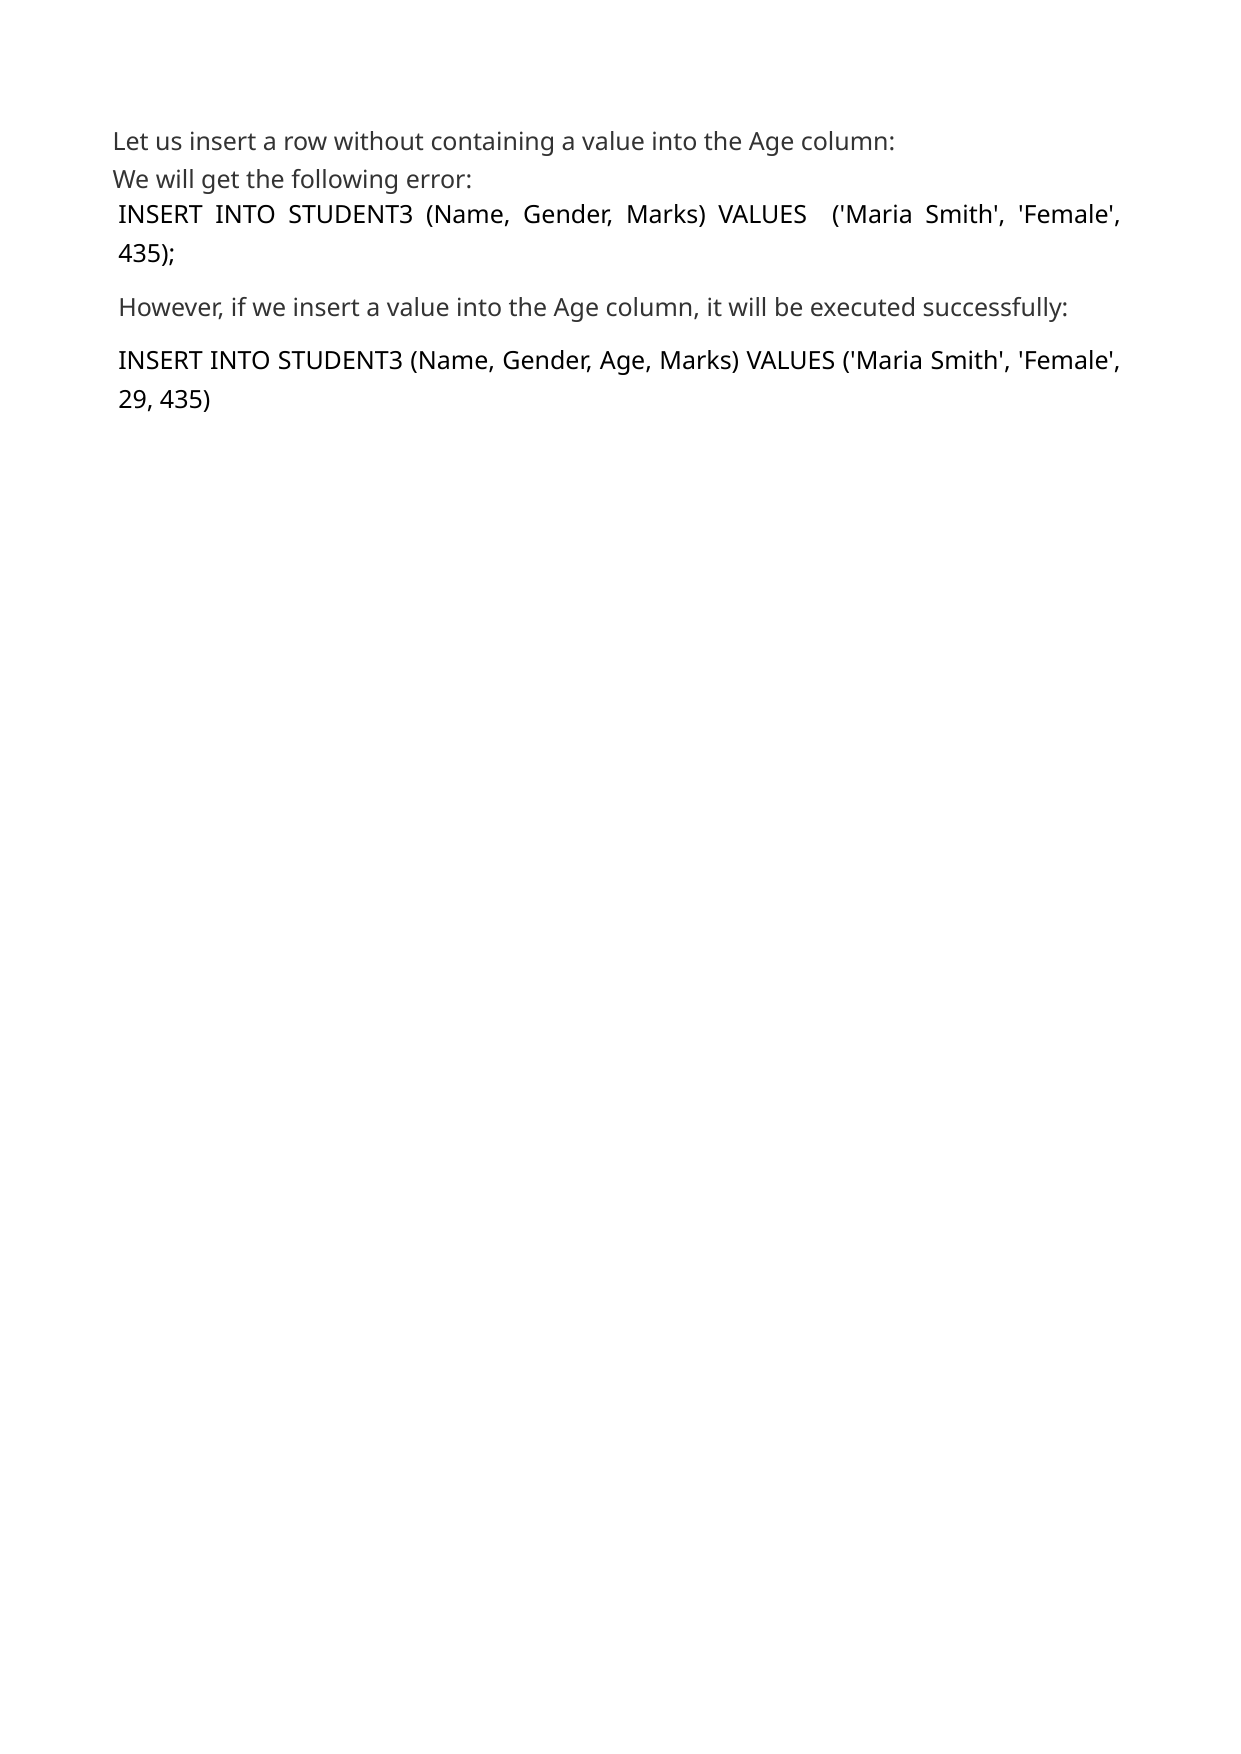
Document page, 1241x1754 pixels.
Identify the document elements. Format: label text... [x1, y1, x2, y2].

list We will get the following error: [112, 157, 1122, 196]
list Let us insert a row without containing a value into the Age column: [112, 118, 1122, 157]
text INSERT INTO STUDENT3 (Name, Gender, Age, Marks) VALUES ('Maria Smith', 'Female', 29, 435) [118, 343, 1122, 416]
text INSERT INTO STUDENT3 (Name, Gender, Marks) VALUES ('Maria Smith', 'Female', 435); [118, 196, 1122, 269]
text However, if we insert a value into the Age column, it will be executed successfully: [118, 289, 1122, 323]
